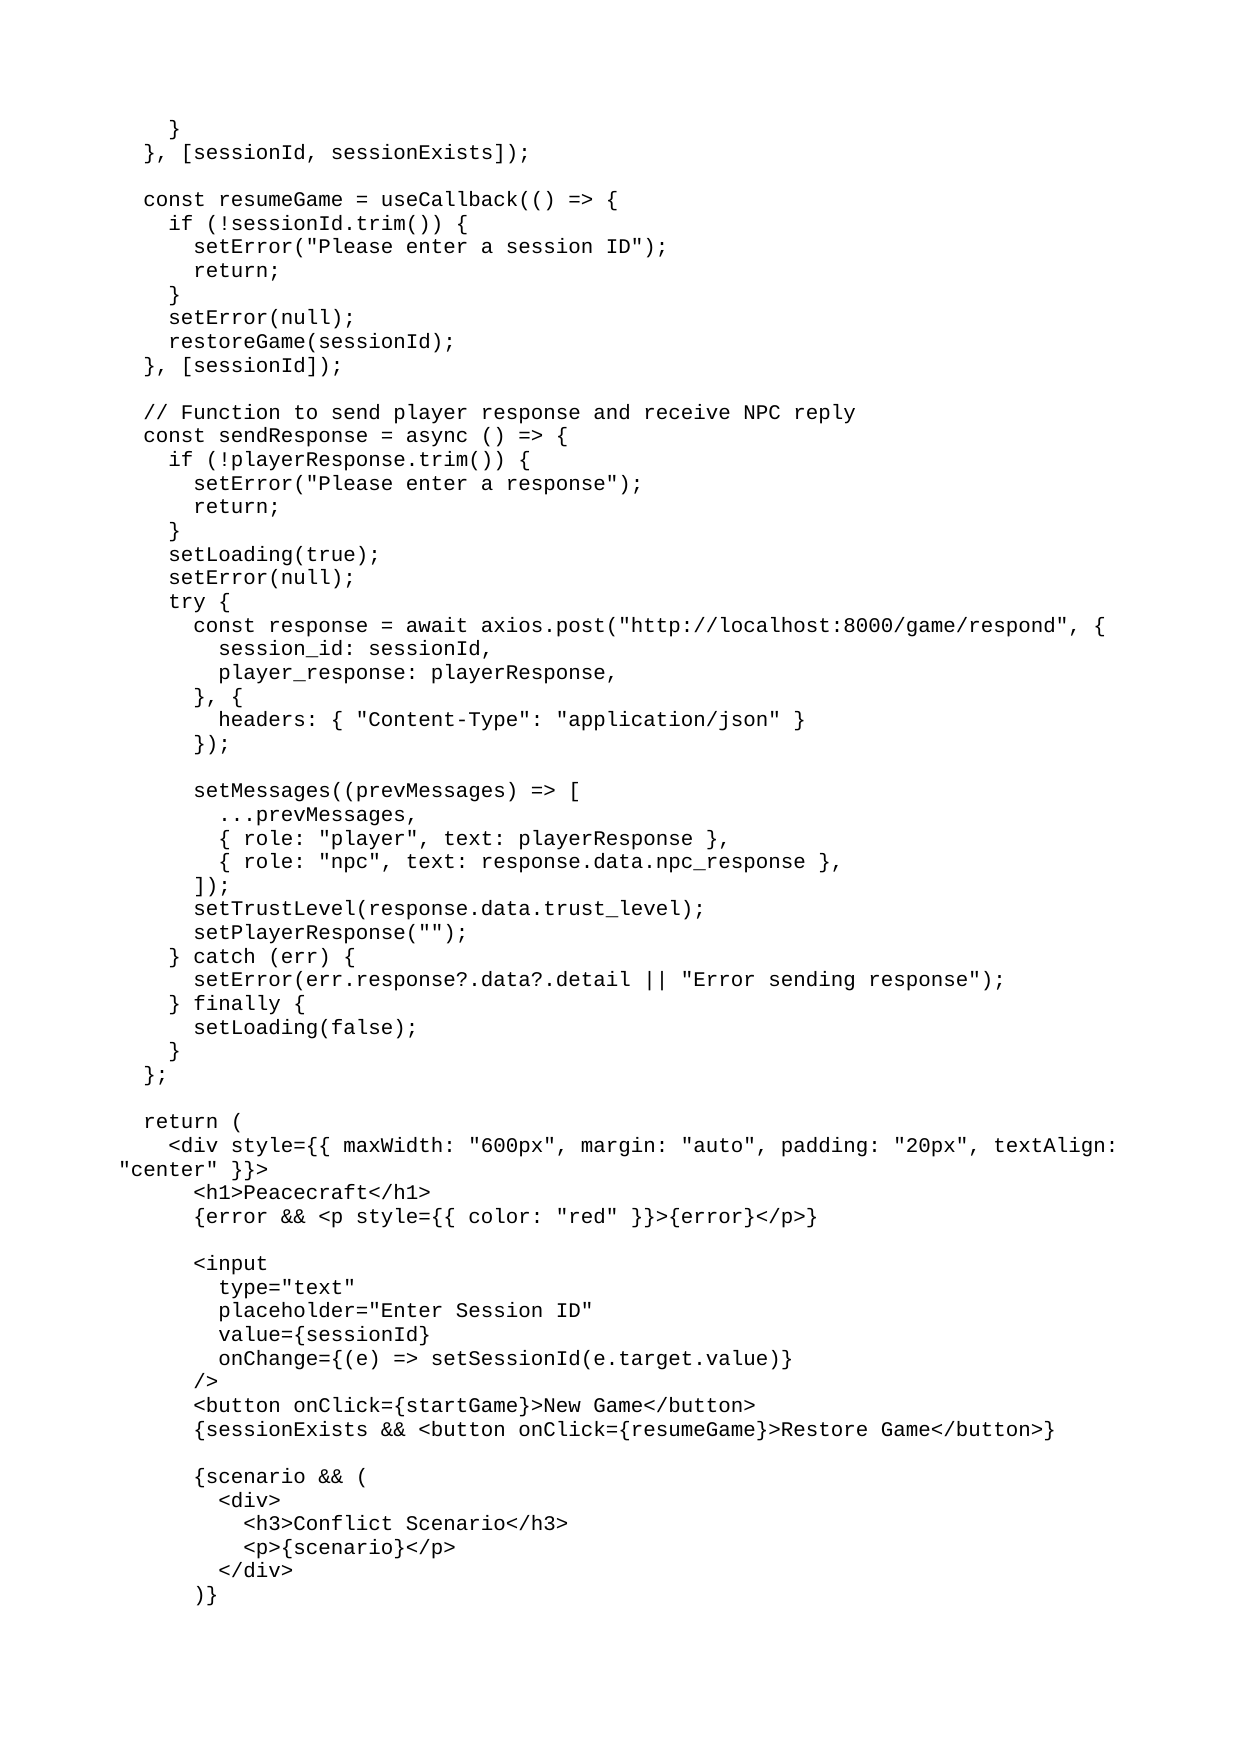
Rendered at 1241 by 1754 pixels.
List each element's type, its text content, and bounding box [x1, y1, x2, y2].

text setLoading(false); [118, 1017, 1122, 1040]
text setError("Please enter a session ID"); [118, 236, 1122, 260]
text }, { [118, 686, 1122, 709]
text } [118, 284, 1122, 307]
text return; [118, 496, 1122, 520]
text <div> [118, 1489, 1122, 1513]
text }; [118, 1064, 1122, 1088]
text onChange={(e) => setSessionId(e.target.value)} [118, 1348, 1122, 1371]
text { role: "player", text: playerResponse }, [118, 827, 1122, 851]
text } catch (err) { [118, 946, 1122, 969]
text <h1>Peacecraft</h1> [118, 1182, 1122, 1206]
text if (!sessionId.trim()) { [118, 213, 1122, 236]
text } [118, 520, 1122, 544]
text return; [118, 260, 1122, 284]
text setMessages((prevMessages) => [ [118, 780, 1122, 804]
text } [118, 1040, 1122, 1064]
text setError(err.response?.data?.detail || "Error sending response"); [118, 969, 1122, 993]
text <button onClick={startGame}>New Game</button> [118, 1395, 1122, 1419]
text setError(null); [118, 307, 1122, 331]
text </div> [118, 1561, 1122, 1584]
text if (!playerResponse.trim()) { [118, 449, 1122, 473]
text // Function to send player response and receive NPC reply [118, 402, 1122, 426]
text setError("Please enter a response"); [118, 473, 1122, 496]
text /> [118, 1371, 1122, 1395]
text setLoading(true); [118, 544, 1122, 567]
text <p>{scenario}</p> [118, 1537, 1122, 1561]
text {sessionExists && <button onClick={resumeGame}>Restore Game</button>} [118, 1419, 1122, 1442]
text }, [sessionId]); [118, 354, 1122, 378]
text const sendResponse = async () => { [118, 426, 1122, 449]
text setTrustLevel(response.data.trust_level); [118, 898, 1122, 922]
text setError(null); [118, 567, 1122, 591]
text { role: "npc", text: response.data.npc_response }, [118, 851, 1122, 875]
text }); [118, 733, 1122, 757]
text session_id: sessionId, [118, 638, 1122, 662]
text player_response: playerResponse, [118, 662, 1122, 686]
text <div style={{ maxWidth: "600px", margin: "auto", padding: "20px", textAlign: "center" }}> [118, 1135, 1122, 1182]
text <h3>Conflict Scenario</h3> [118, 1513, 1122, 1537]
text <input [118, 1253, 1122, 1277]
text headers: { "Content-Type": "application/json" } [118, 709, 1122, 733]
text } finally { [118, 993, 1122, 1017]
text try { [118, 591, 1122, 615]
text )} [118, 1584, 1122, 1608]
text const resumeGame = useCallback(() => { [118, 189, 1122, 213]
text value={sessionId} [118, 1324, 1122, 1348]
text }, [sessionId, sessionExists]); [118, 142, 1122, 165]
text restoreGame(sessionId); [118, 331, 1122, 354]
text ...prevMessages, [118, 804, 1122, 827]
text } [118, 118, 1122, 142]
text setPlayerResponse(""); [118, 922, 1122, 946]
text {scenario && ( [118, 1466, 1122, 1489]
text return ( [118, 1111, 1122, 1135]
text const response = await axios.post("http://localhost:8000/game/respond", { [118, 615, 1122, 638]
text ]); [118, 875, 1122, 898]
text {error && <p style={{ color: "red" }}>{error}</p>} [118, 1206, 1122, 1229]
text type="text" [118, 1277, 1122, 1300]
text placeholder="Enter Session ID" [118, 1300, 1122, 1324]
